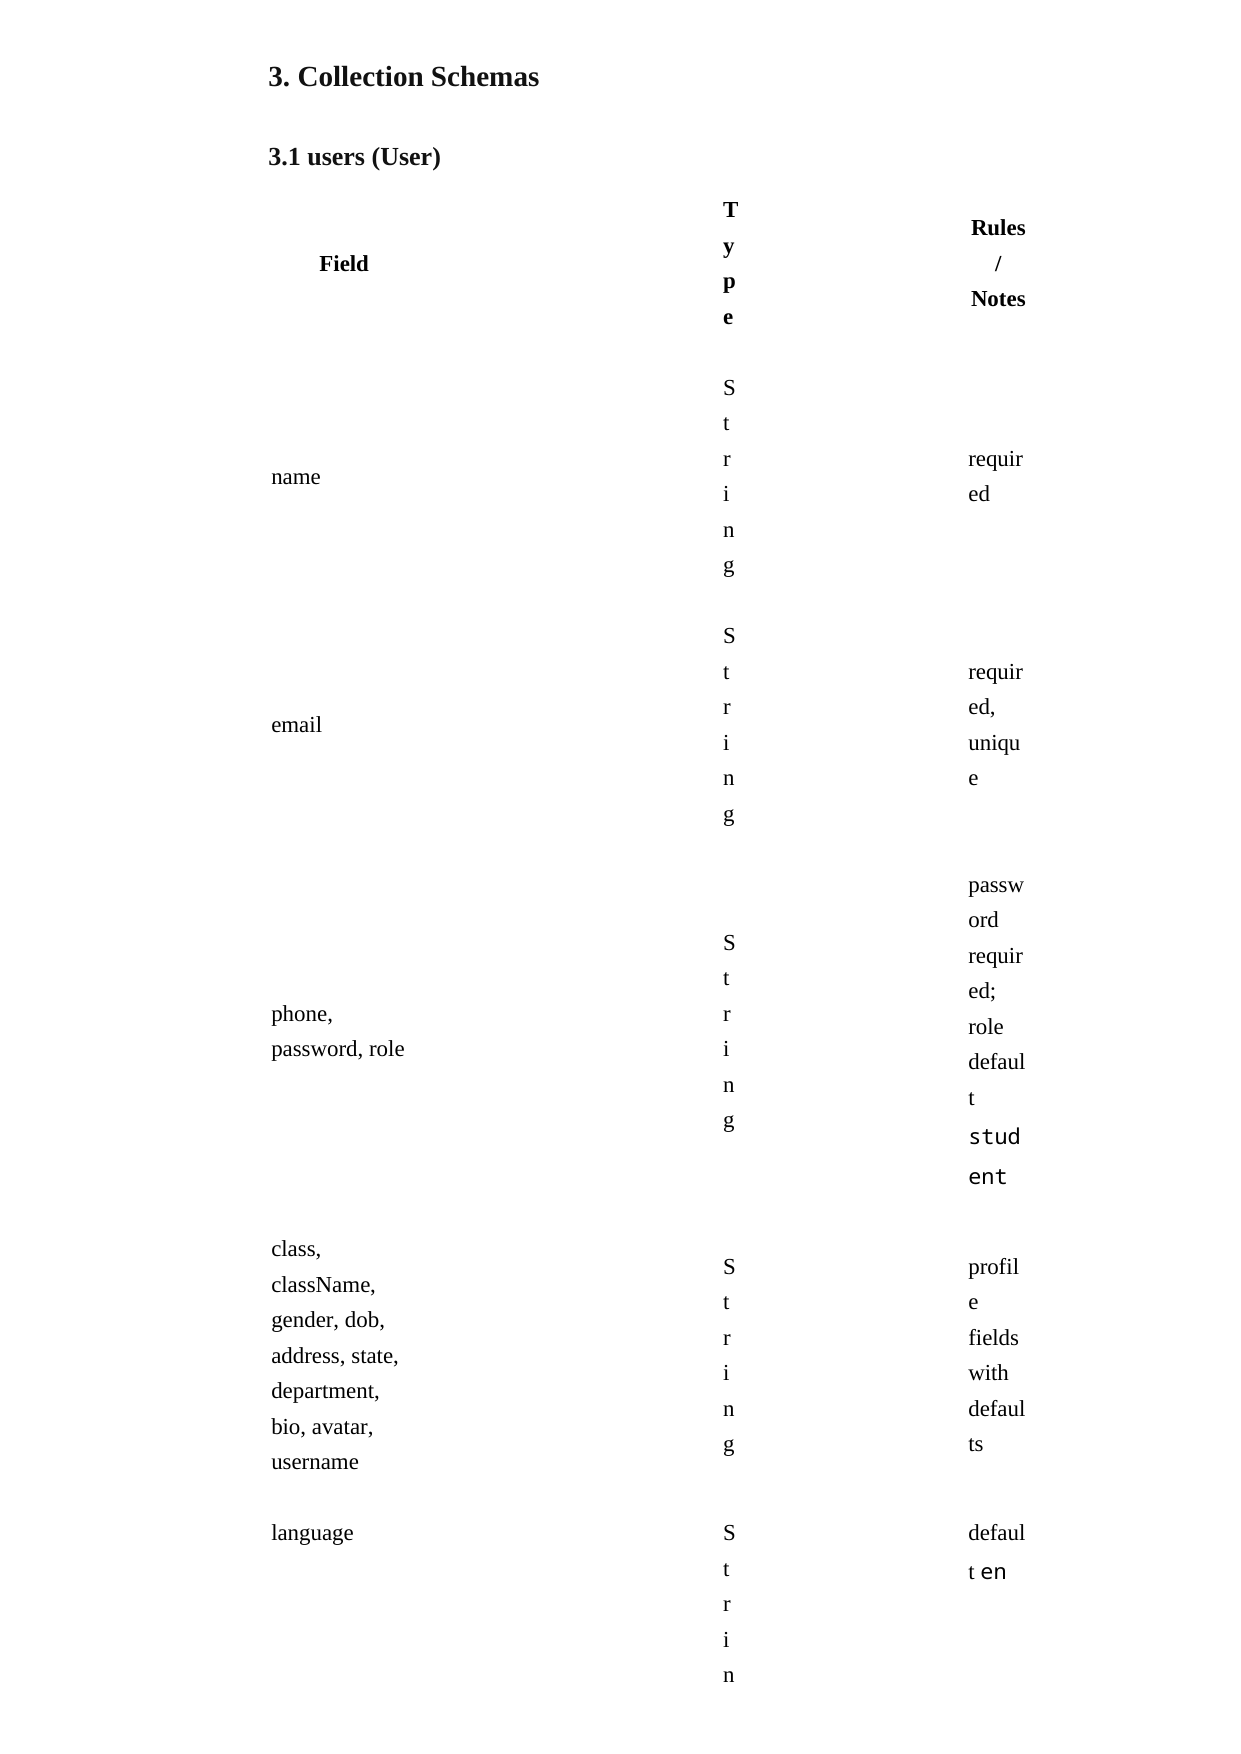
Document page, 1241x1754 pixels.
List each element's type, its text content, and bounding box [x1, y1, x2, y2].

table_cell profile fields with defaults [815, 1232, 1181, 1516]
table_cell Strin [570, 1516, 815, 1691]
table_cell String [570, 620, 815, 868]
table_cell String [570, 1232, 815, 1516]
table_header Type [570, 194, 815, 371]
table_header Rules / Notes [815, 194, 1181, 371]
table_cell required [815, 371, 1181, 619]
subtitle 3.1 users (User) [268, 141, 1031, 171]
table_cell class, className, gender, dob, address, state, department, bio, avatar, username [118, 1232, 570, 1516]
table_cell String [570, 868, 815, 1232]
table_cell name [118, 371, 570, 619]
table_header Field [118, 194, 570, 371]
table_cell default en [815, 1516, 1181, 1691]
table_cell language [118, 1516, 570, 1691]
subtitle 3. Collection Schemas [268, 59, 1031, 93]
table_cell password required; role default student [815, 868, 1181, 1232]
table_cell email [118, 620, 570, 868]
table_cell phone, password, role [118, 868, 570, 1232]
table_cell String [570, 371, 815, 619]
table_cell required, unique [815, 620, 1181, 868]
